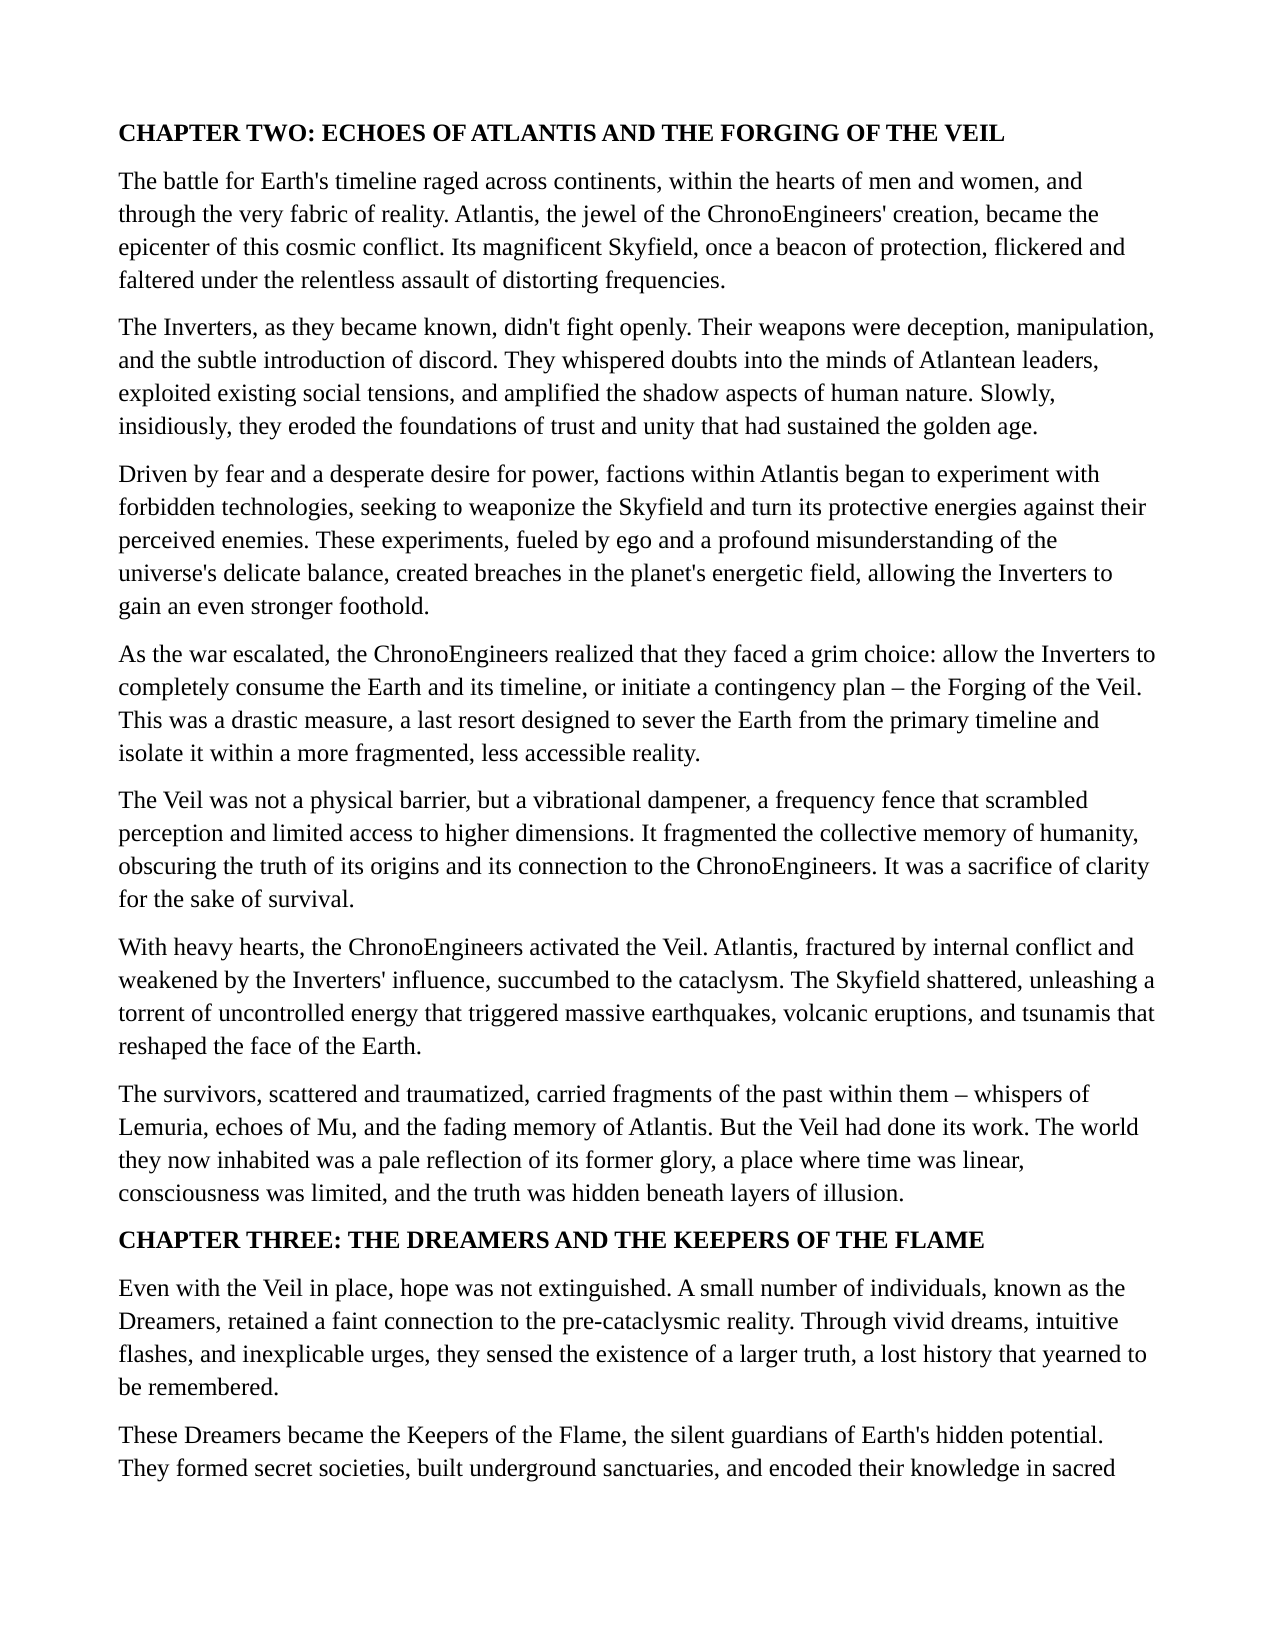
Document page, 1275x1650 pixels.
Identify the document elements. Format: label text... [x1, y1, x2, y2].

text Even with the Veil in place, hope was not extinguished. A small number of individuals, known as the Dreamers, retained a faint connection to the pre-cataclysmic reality. Through vivid dreams, intuitive flashes, and inexplicable urges, they sensed the existence of a larger truth, a lost history that yearned to be remembered. [118, 1273, 1157, 1401]
text Driven by fear and a desperate desire for power, factions within Atlantis began to experiment with forbidden technologies, seeking to weaponize the Skyfield and turn its protective energies against their perceived enemies. These experiments, fueled by ego and a profound misunderstanding of the universe's delicate balance, created breaches in the planet's energetic field, allowing the Inverters to gain an even stronger foothold. [118, 459, 1157, 620]
text As the war escalated, the ChronoEngineers realized that they faced a grim choice: allow the Inverters to completely consume the Earth and its timeline, or initiate a contingency plan – the Forging of the Veil. This was a drastic measure, a last resort designed to sever the Earth from the primary timeline and isolate it within a more fragmented, less accessible reality. [118, 639, 1157, 767]
text The Veil was not a physical barrier, but a vibrational dampener, a frequency fence that scrambled perception and limited access to higher dimensions. It fragmented the collective memory of humanity, obscuring the truth of its origins and its connection to the ChronoEngineers. It was a sacrifice of clarity for the sake of survival. [118, 785, 1157, 913]
text CHAPTER THREE: THE DREAMERS AND THE KEEPERS OF THE FLAME [118, 1225, 1157, 1254]
text With heavy hearts, the ChronoEngineers activated the Veil. Atlantis, fractured by internal conflict and weakened by the Inverters' influence, succumbed to the cataclysm. The Skyfield shattered, unleashing a torrent of uncontrolled energy that triggered massive earthquakes, volcanic eruptions, and tsunamis that reshaped the face of the Earth. [118, 932, 1157, 1060]
text The survivors, scattered and traumatized, carried fragments of the past within them – whispers of Lemuria, echoes of Mu, and the fading memory of Atlantis. But the Veil had done its work. The world they now inhabited was a pale reflection of its former glory, a place where time was linear, consciousness was limited, and the truth was hidden beneath layers of illusion. [118, 1079, 1157, 1207]
text These Dreamers became the Keepers of the Flame, the silent guardians of Earth's hidden potential. They formed secret societies, built underground sanctuaries, and encoded their knowledge in sacred [118, 1420, 1157, 1481]
text The Inverters, as they became known, didn't fight openly. Their weapons were deception, manipulation, and the subtle introduction of discord. They whispered doubts into the minds of Atlantean leaders, exploited existing social tensions, and amplified the shadow aspects of human nature. Slowly, insidiously, they eroded the foundations of trust and unity that had sustained the golden age. [118, 312, 1157, 440]
text CHAPTER TWO: ECHOES OF ATLANTIS AND THE FORGING OF THE VEIL [118, 118, 1157, 147]
text The battle for Earth's timeline raged across continents, within the hearts of men and women, and through the very fabric of reality. Atlantis, the jewel of the ChronoEngineers' creation, became the epicenter of this cosmic conflict. Its magnificent Skyfield, once a beacon of protection, flickered and faltered under the relentless assault of distorting frequencies. [118, 166, 1157, 293]
